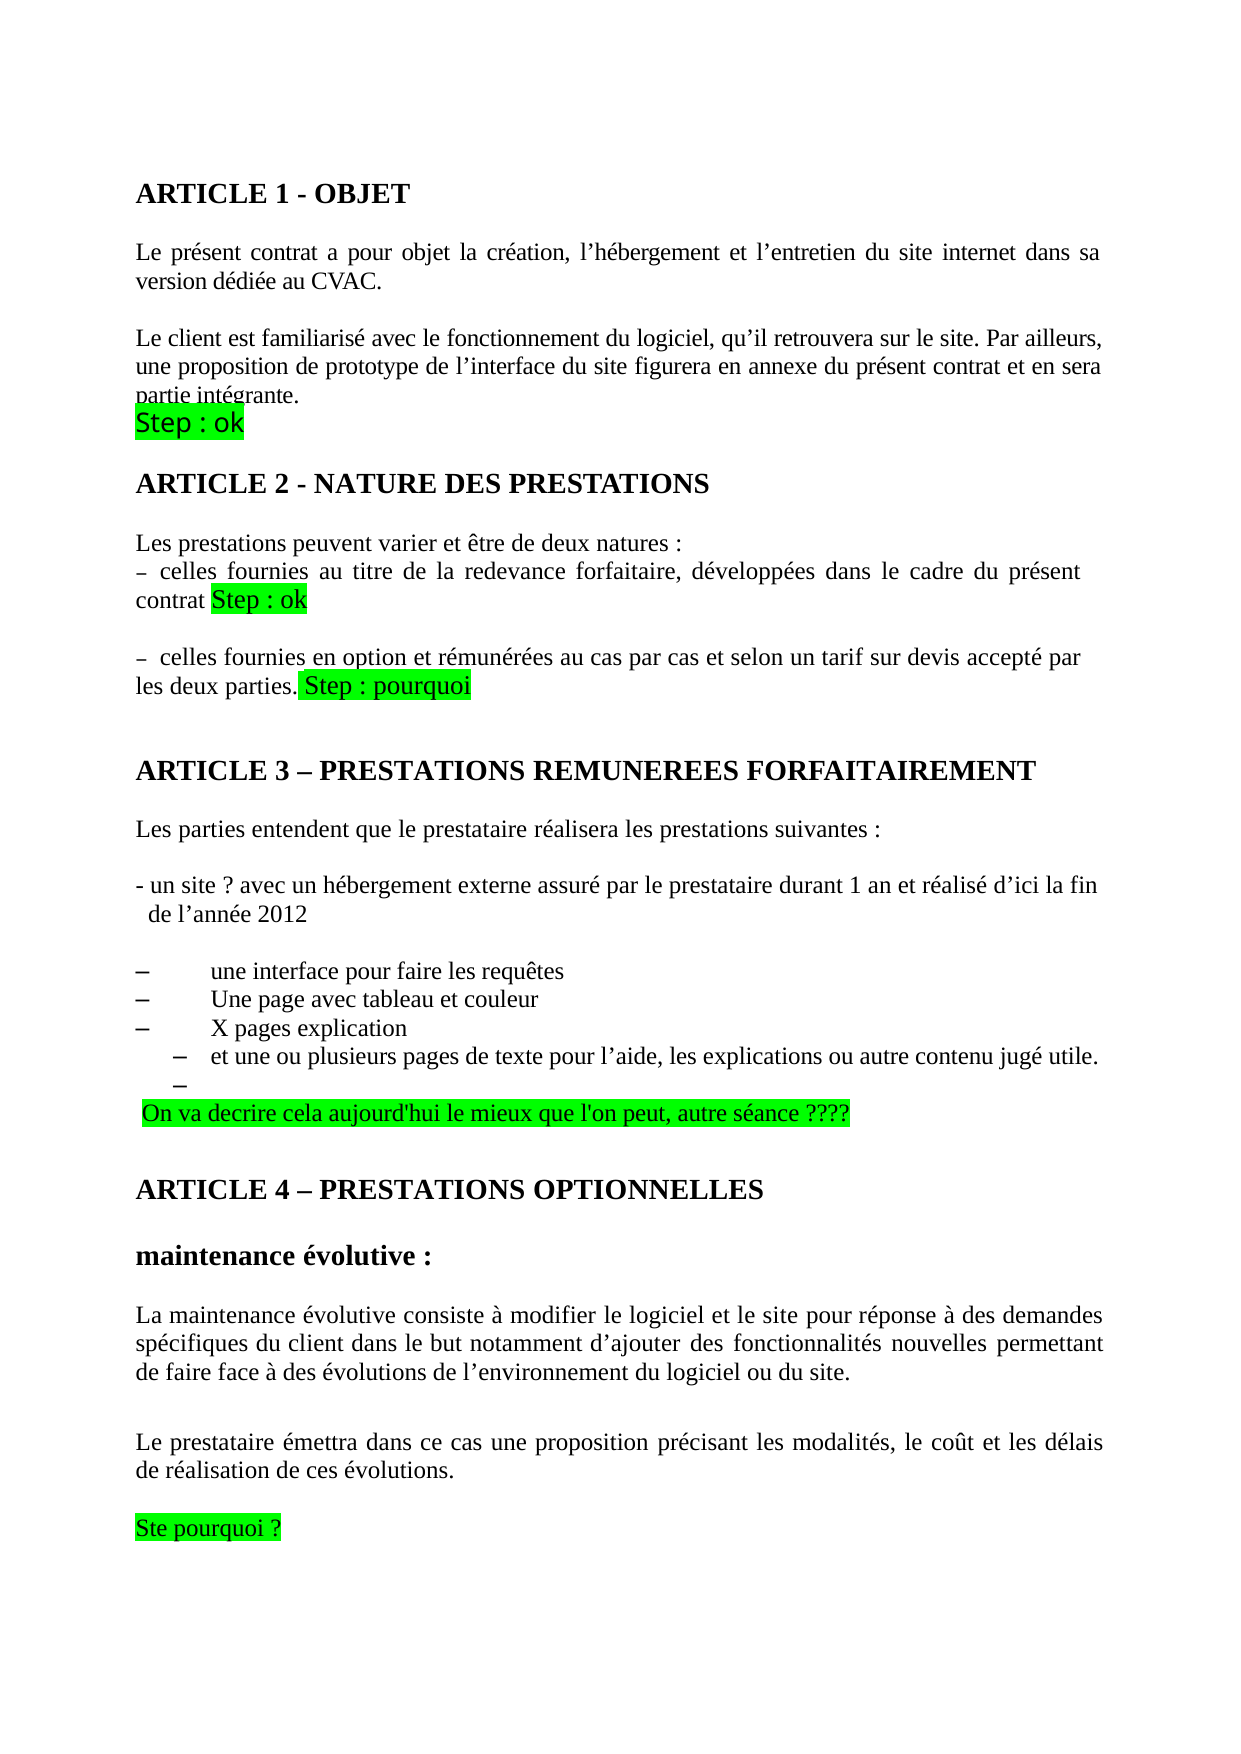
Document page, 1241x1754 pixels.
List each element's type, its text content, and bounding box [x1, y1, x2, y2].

text Le client est familiarisé avec le fonctionnement du logiciel, qu’il retrouvera sur le site. Par ailleurs, une proposition de prototype de l’interface du site figurera en annexe du présent contrat et en sera partie intégrante. [135, 323, 1102, 409]
text ARTICLE 3 – PRESTATIONS REMUNEREES FORFAITAIREMENT [135, 758, 1109, 786]
text ARTICLE 2 - NATURE DES PRESTATIONS [135, 466, 848, 500]
text ARTICLE 4 – PRESTATIONS OPTIONNELLES [135, 1172, 783, 1205]
text Ste pourquoi ? [135, 1513, 1103, 1542]
list On va decrire cela aujourd'hui le mieux que l'on peut, autre séance ???? [135, 1099, 1102, 1128]
text – celles fournies au titre de la redevance forfaitaire, développées dans le cadre du présent contrat Step : ok [135, 557, 1103, 614]
list et une ou plusieurs pages de texte pour l’aide, les explications ou autre contenu jugé utile. [173, 1042, 1109, 1071]
list Une page avec tableau et couleur [135, 985, 1102, 1013]
text maintenance évolutive : [135, 1238, 739, 1272]
text – celles fournies en option et rémunérées au cas par cas et selon un tarif sur devis accepté par les deux parties. Step : pourquoi [135, 643, 1102, 700]
text Le présent contrat a pour objet la création, l’hébergement et l’entretien du site internet dans sa version dédiée au CVAC. [135, 237, 1101, 294]
text Les prestations peuvent varier et être de deux natures : [135, 528, 699, 557]
text Step : ok [135, 411, 1109, 438]
text - un site ? avec un hébergement externe assuré par le prestataire durant 1 an et réalisé d’ici la fin [135, 871, 1102, 899]
text La maintenance évolutive consiste à modifier le logiciel et le site pour réponse à des demandes spécifiques du client dans le but notamment d’ajouter des fonctionnalités nouvelles permettant de faire face à des évolutions de l’environnement du logiciel ou du site. [135, 1300, 1103, 1386]
text Le prestataire émettra dans ce cas une proposition précisant les modalités, le coût et les délais de réalisation de ces évolutions. [135, 1427, 1103, 1484]
text de l’année 2012 [135, 899, 1102, 928]
list X pages explication [135, 1013, 1102, 1042]
text ARTICLE 1 - OBJET [135, 176, 469, 209]
text Les parties entendent que le prestataire réalisera les prestations suivantes : [135, 814, 1104, 843]
list une interface pour faire les requêtes [135, 956, 1102, 985]
